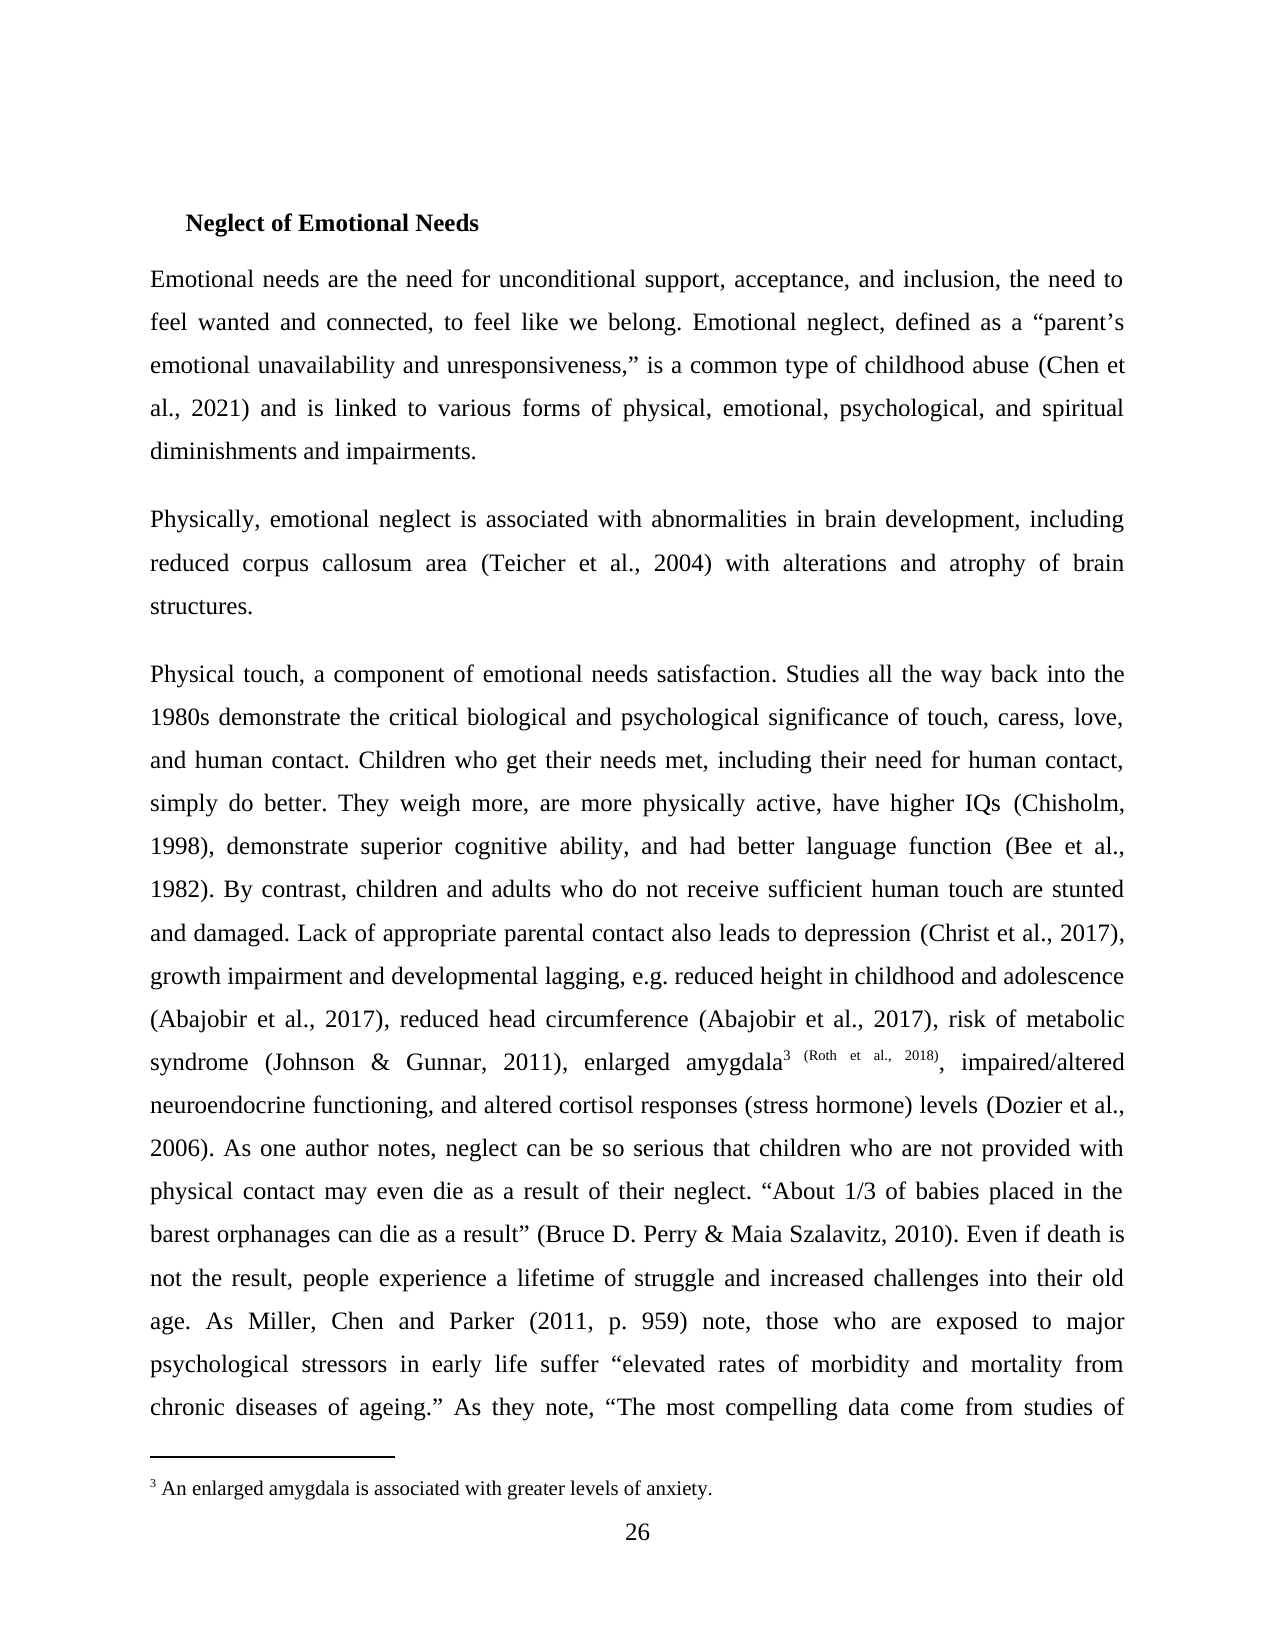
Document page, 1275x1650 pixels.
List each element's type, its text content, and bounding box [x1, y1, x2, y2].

text Physical touch, a component of emotional needs satisfaction. Studies all the way back into the 1980s demonstrate the critical biological and psychological significance of touch, caress, love, and human contact. Children who get their needs met, including their need for human contact, simply do better. They weigh more, are more physically active, have higher IQs (Chisholm, 1998), demonstrate superior cognitive ability, and had better language function (Bee et al., 1982). By contrast, children and adults who do not receive sufficient human touch are stunted and damaged. Lack of appropriate parental contact also leads to depression (Christ et al., 2017), growth impairment and developmental lagging, e.g. reduced height in childhood and adolescence (Abajobir et al., 2017), reduced head circumference (Abajobir et al., 2017), risk of metabolic syndrome (Johnson & Gunnar, 2011), enlarged amygdala (Roth et al., 2018), impaired/altered neuroendocrine functioning, and altered cortisol responses (stress hormone) levels (Dozier et al., 2006). As one author notes, neglect can be so serious that children who are not provided with physical contact may even die as a result of their neglect. “About 1/3 of babies placed in the barest orphanages can die as a result” (Bruce D. Perry & Maia Szalavitz, 2010). Even if death is not the result, people experience a lifetime of struggle and increased challenges into their old age. As Miller, Chen and Parker (2011, p. 959) note, those who are exposed to major psychological stressors in early life suffer “elevated rates of morbidity and mortality from chronic diseases of ageing.” As they note, “The most compelling data come from studies of [150, 659, 1125, 1421]
text An enlarged amygdala is associated with greater levels of anxiety. [150, 1476, 1125, 1500]
subtitle Neglect of Emotional Needs [150, 208, 1125, 237]
text Physically, emotional neglect is associated with abnormalities in brain development, including reduced corpus callosum area (Teicher et al., 2004) with alterations and atrophy of brain structures. [150, 504, 1125, 619]
text Emotional needs are the need for unconditional support, acceptance, and inclusion, the need to feel wanted and connected, to feel like we belong. Emotional neglect, defined as a “parent’s emotional unavailability and unresponsiveness,” is a common type of childhood abuse (Chen et al., 2021) and is linked to various forms of physical, emotional, psychological, and spiritual diminishments and impairments. [150, 264, 1125, 465]
